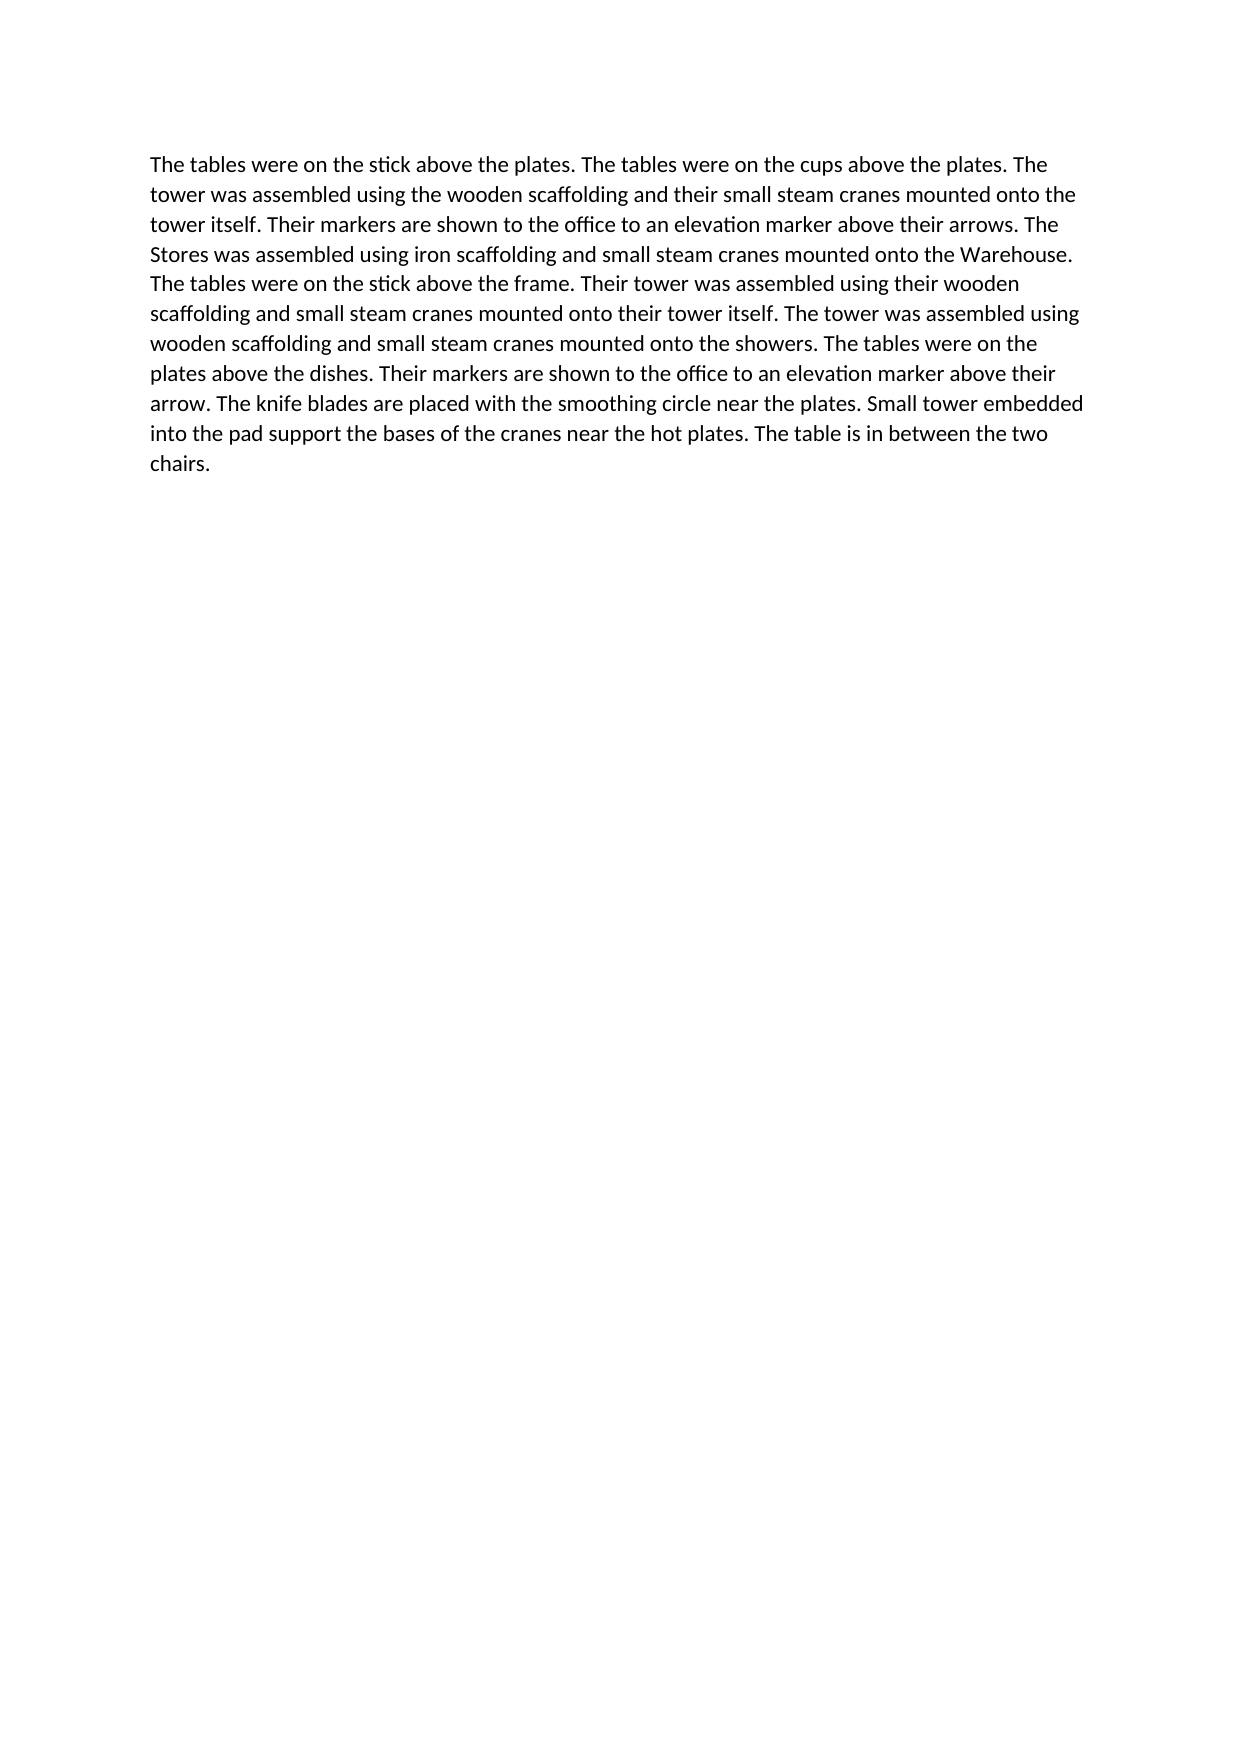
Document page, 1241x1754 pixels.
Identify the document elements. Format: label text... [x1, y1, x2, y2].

text The tables were on the stick above the plates. The tables were on the cups above the plates. The tower was assembled using the wooden scaffolding and their small steam cranes mounted onto the tower itself. Their markers are shown to the office to an elevation marker above their arrows. The Stores was assembled using iron scaffolding and small steam cranes mounted onto the Warehouse. The tables were on the stick above the frame. Their tower was assembled using their wooden scaffolding and small steam cranes mounted onto their tower itself. The tower was assembled using wooden scaffolding and small steam cranes mounted onto the showers. The tables were on the plates above the dishes. Their markers are shown to the office to an elevation marker above their arrow. The knife blades are placed with the smoothing circle near the plates. Small tower embedded into the pad support the bases of the cranes near the hot plates. The table is in between the two chairs. [150, 150, 1090, 477]
